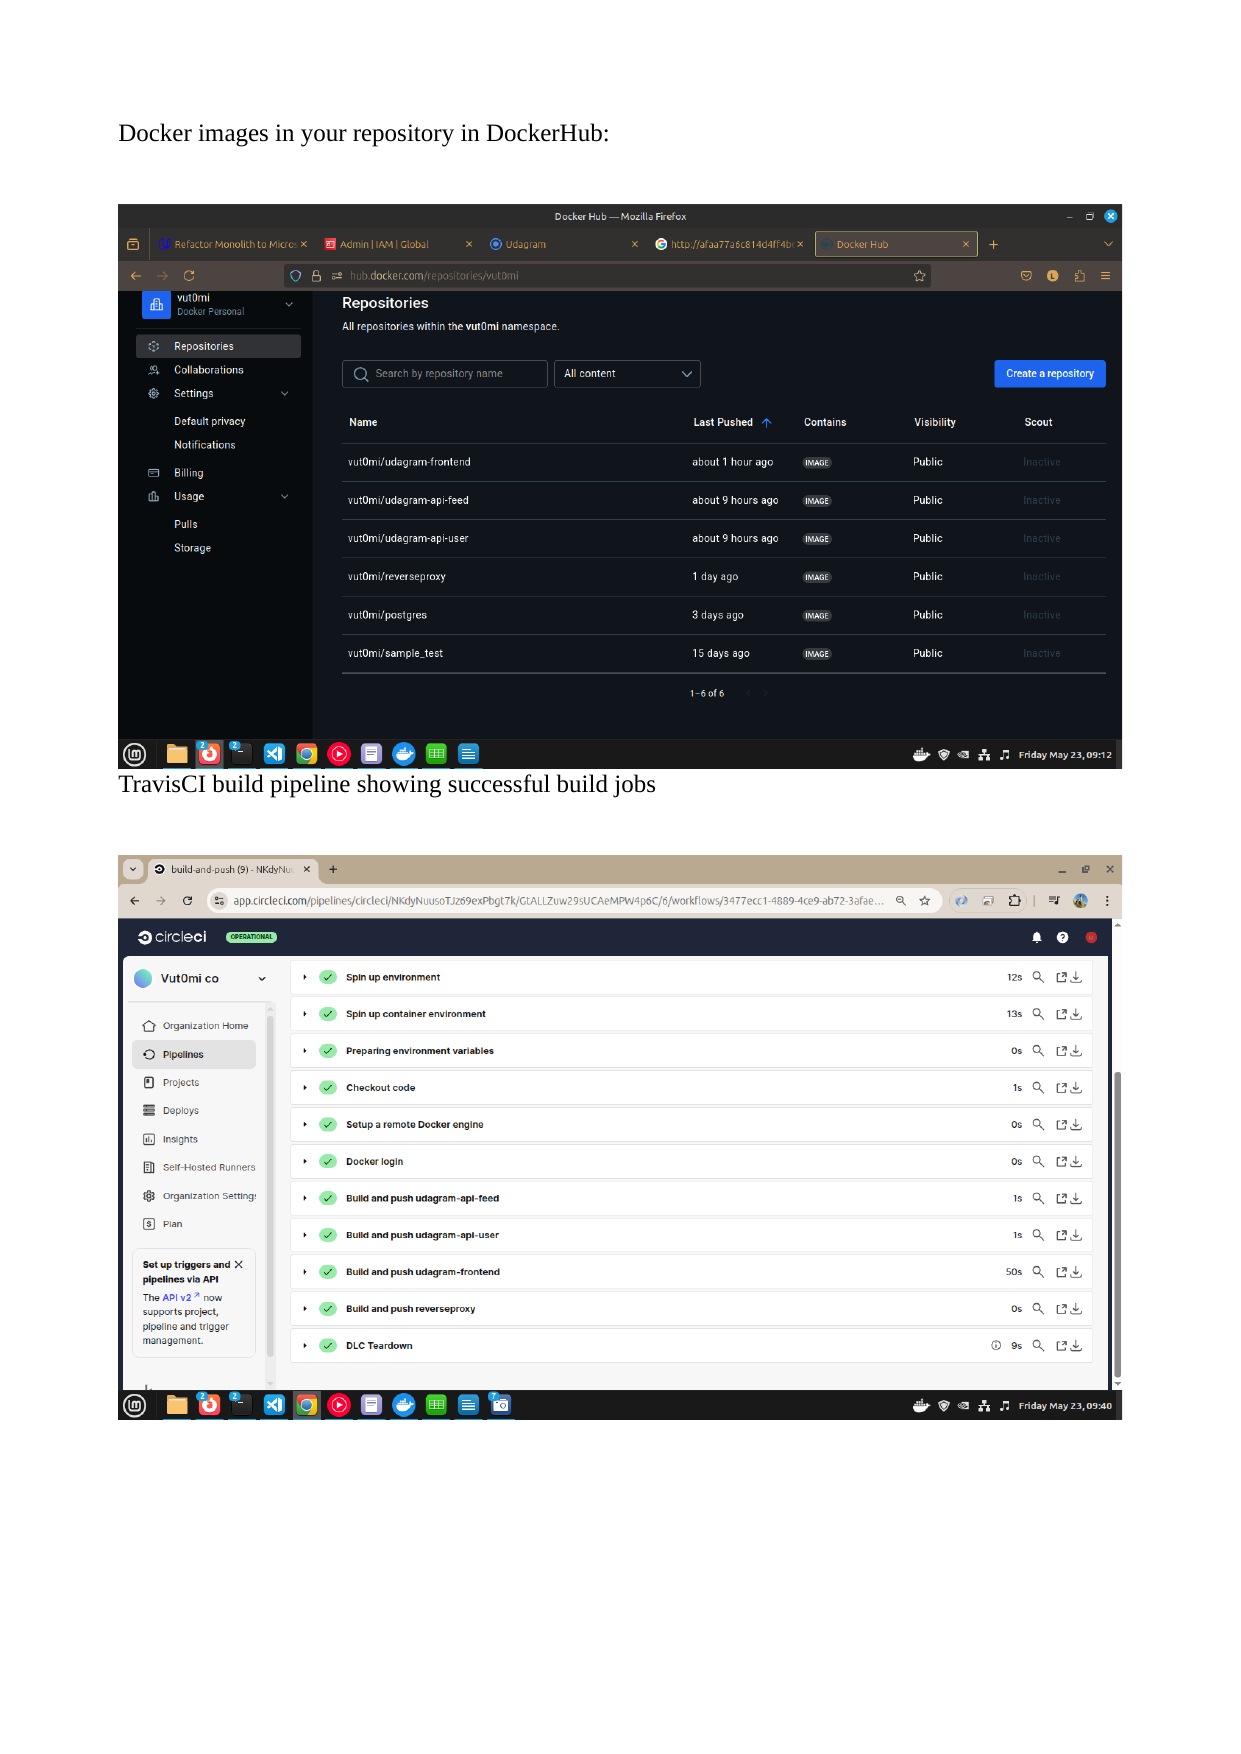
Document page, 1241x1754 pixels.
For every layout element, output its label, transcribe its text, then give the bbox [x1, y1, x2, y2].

picture [118, 204, 1123, 769]
picture [118, 855, 1123, 1420]
text TravisCI build pipeline showing successful build jobs [118, 769, 1122, 797]
text Docker images in your repository in DockerHub: [118, 118, 1122, 147]
